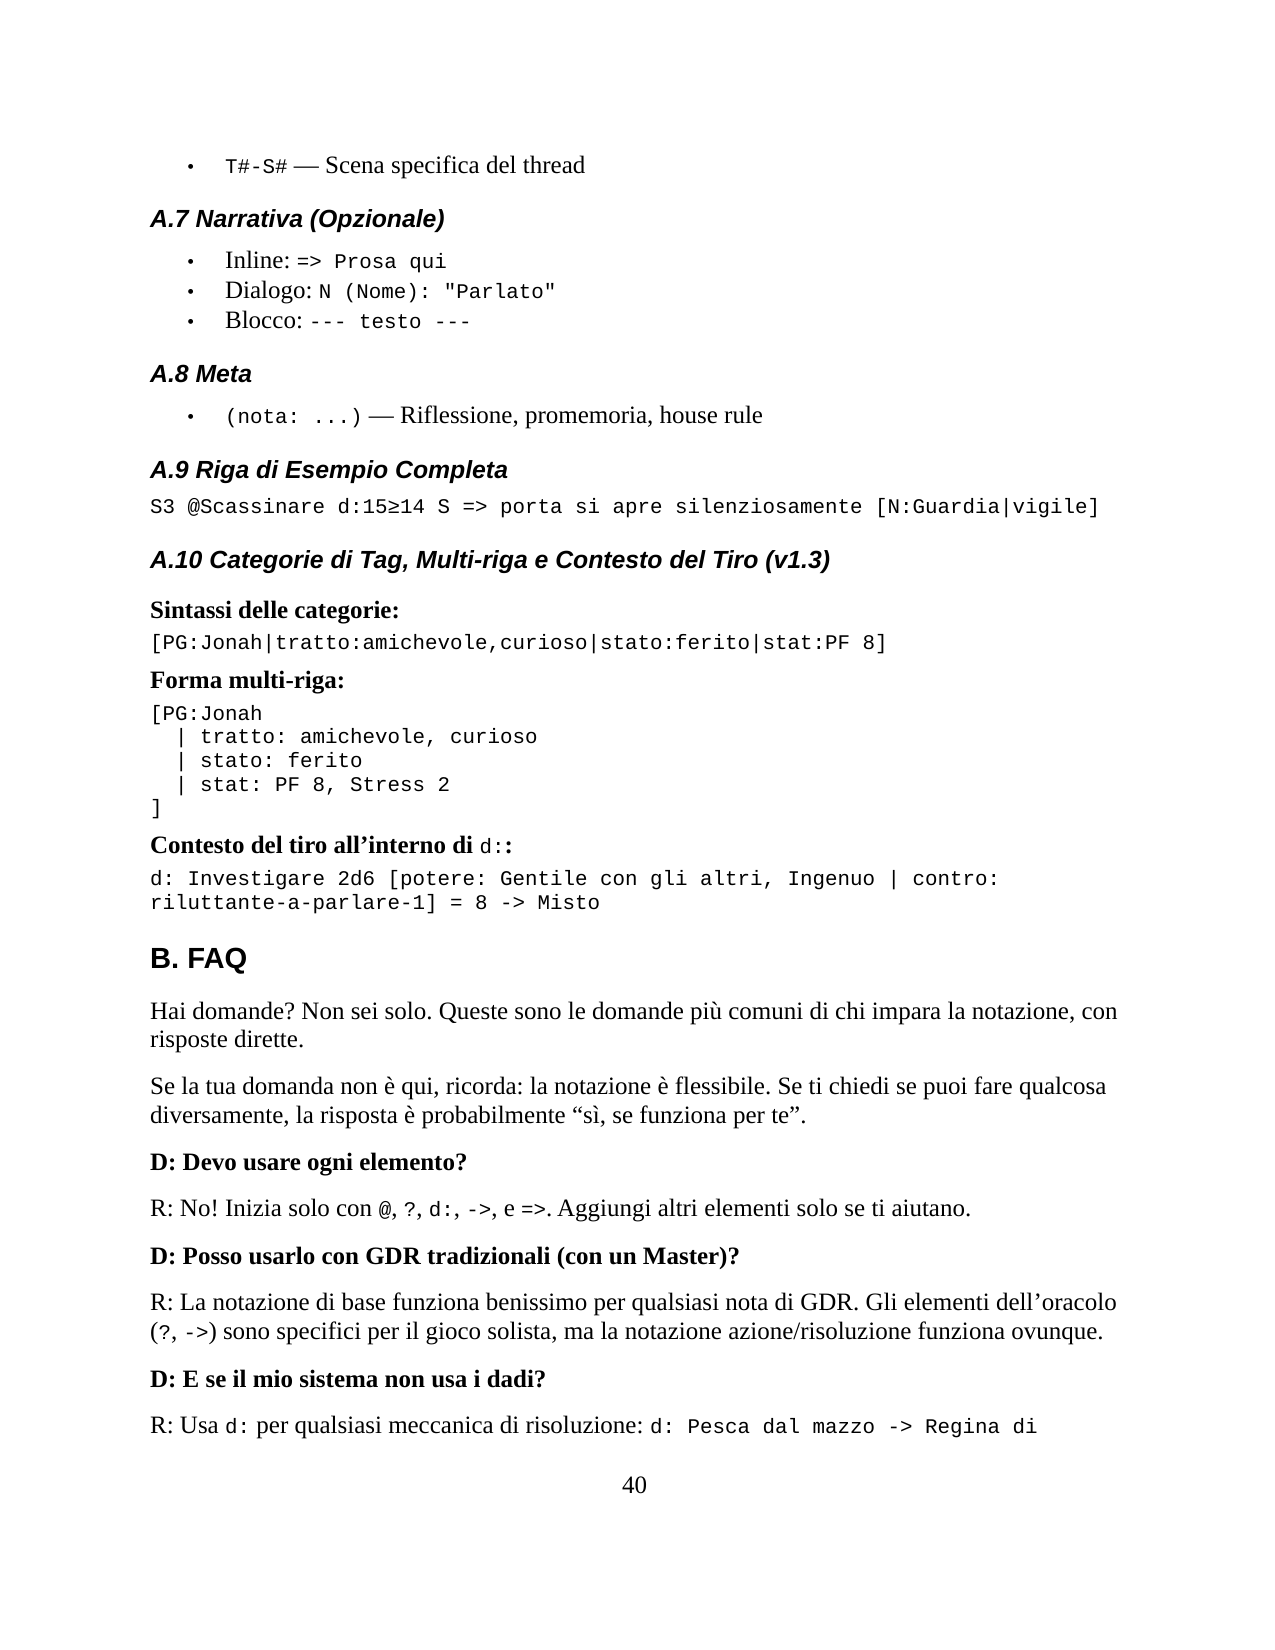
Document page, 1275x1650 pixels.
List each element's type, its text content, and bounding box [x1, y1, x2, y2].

subtitle A.7 Narrativa (Opzionale) [150, 204, 1125, 233]
text | tratto: amichevole, curioso [150, 726, 1125, 750]
text [PG:Jonah [150, 703, 1125, 726]
text Sintassi delle categorie: [150, 595, 1125, 623]
subtitle A.10 Categorie di Tag, Multi-riga e Contesto del Tiro (v1.3) [150, 545, 1125, 573]
text D: Devo usare ogni elemento? [150, 1147, 1125, 1175]
list (nota: ...) — Riflessione, promemoria, house rule [187, 400, 1125, 430]
text S3 @Scassinare d:15≥14 S => porta si apre silenziosamente [N:Guardia|vigile] [150, 496, 1125, 520]
text d: Investigare 2d6 [potere: Gentile con gli altri, Ingenuo | contro: riluttante-a-parlare-1] = 8 -> Misto [150, 868, 1125, 916]
list Dialogo: N (Nome): "Parlato" [187, 275, 1125, 305]
text | stat: PF 8, Stress 2 [150, 774, 1125, 797]
text [PG:Jonah|tratto:amichevole,curioso|stato:ferito|stat:PF 8] [150, 632, 1125, 656]
list Blocco: --- testo --- [187, 305, 1125, 334]
text Contesto del tiro all’interno di d:: [150, 830, 1125, 859]
subtitle A.8 Meta [150, 359, 1125, 388]
text R: No! Inizia solo con @, ?, d:, ->, e =>. Aggiungi altri elementi solo se ti aiutano. [150, 1193, 1125, 1223]
text R: Usa d: per qualsiasi meccanica di risoluzione: d: Pesca dal mazzo -> Regina di [150, 1410, 1125, 1440]
list T#-S# — Scena specifica del thread [187, 150, 1125, 179]
text Forma multi-riga: [150, 665, 1125, 694]
text ] [150, 797, 1125, 821]
subtitle A.9 Riga di Esempio Completa [150, 455, 1125, 483]
text D: Posso usarlo con GDR tradizionali (con un Master)? [150, 1241, 1125, 1269]
text D: E se il mio sistema non usa i dadi? [150, 1364, 1125, 1392]
text | stato: ferito [150, 750, 1125, 774]
text R: La notazione di base funziona benissimo per qualsiasi nota di GDR. Gli elementi dell’oracolo (?, ->) sono specifici per il gioco solista, ma la notazione azione/risoluzione funziona ovunque. [150, 1287, 1125, 1346]
subtitle B. FAQ [150, 941, 1125, 974]
text Hai domande? Non sei solo. Queste sono le domande più comuni di chi impara la notazione, con risposte dirette. [150, 996, 1125, 1053]
text Se la tua domanda non è qui, ricorda: la notazione è flessibile. Se ti chiedi se puoi fare qualcosa diversamente, la risposta è probabilmente “sì, se funziona per te”. [150, 1071, 1125, 1129]
list Inline: => Prosa qui [187, 246, 1125, 275]
